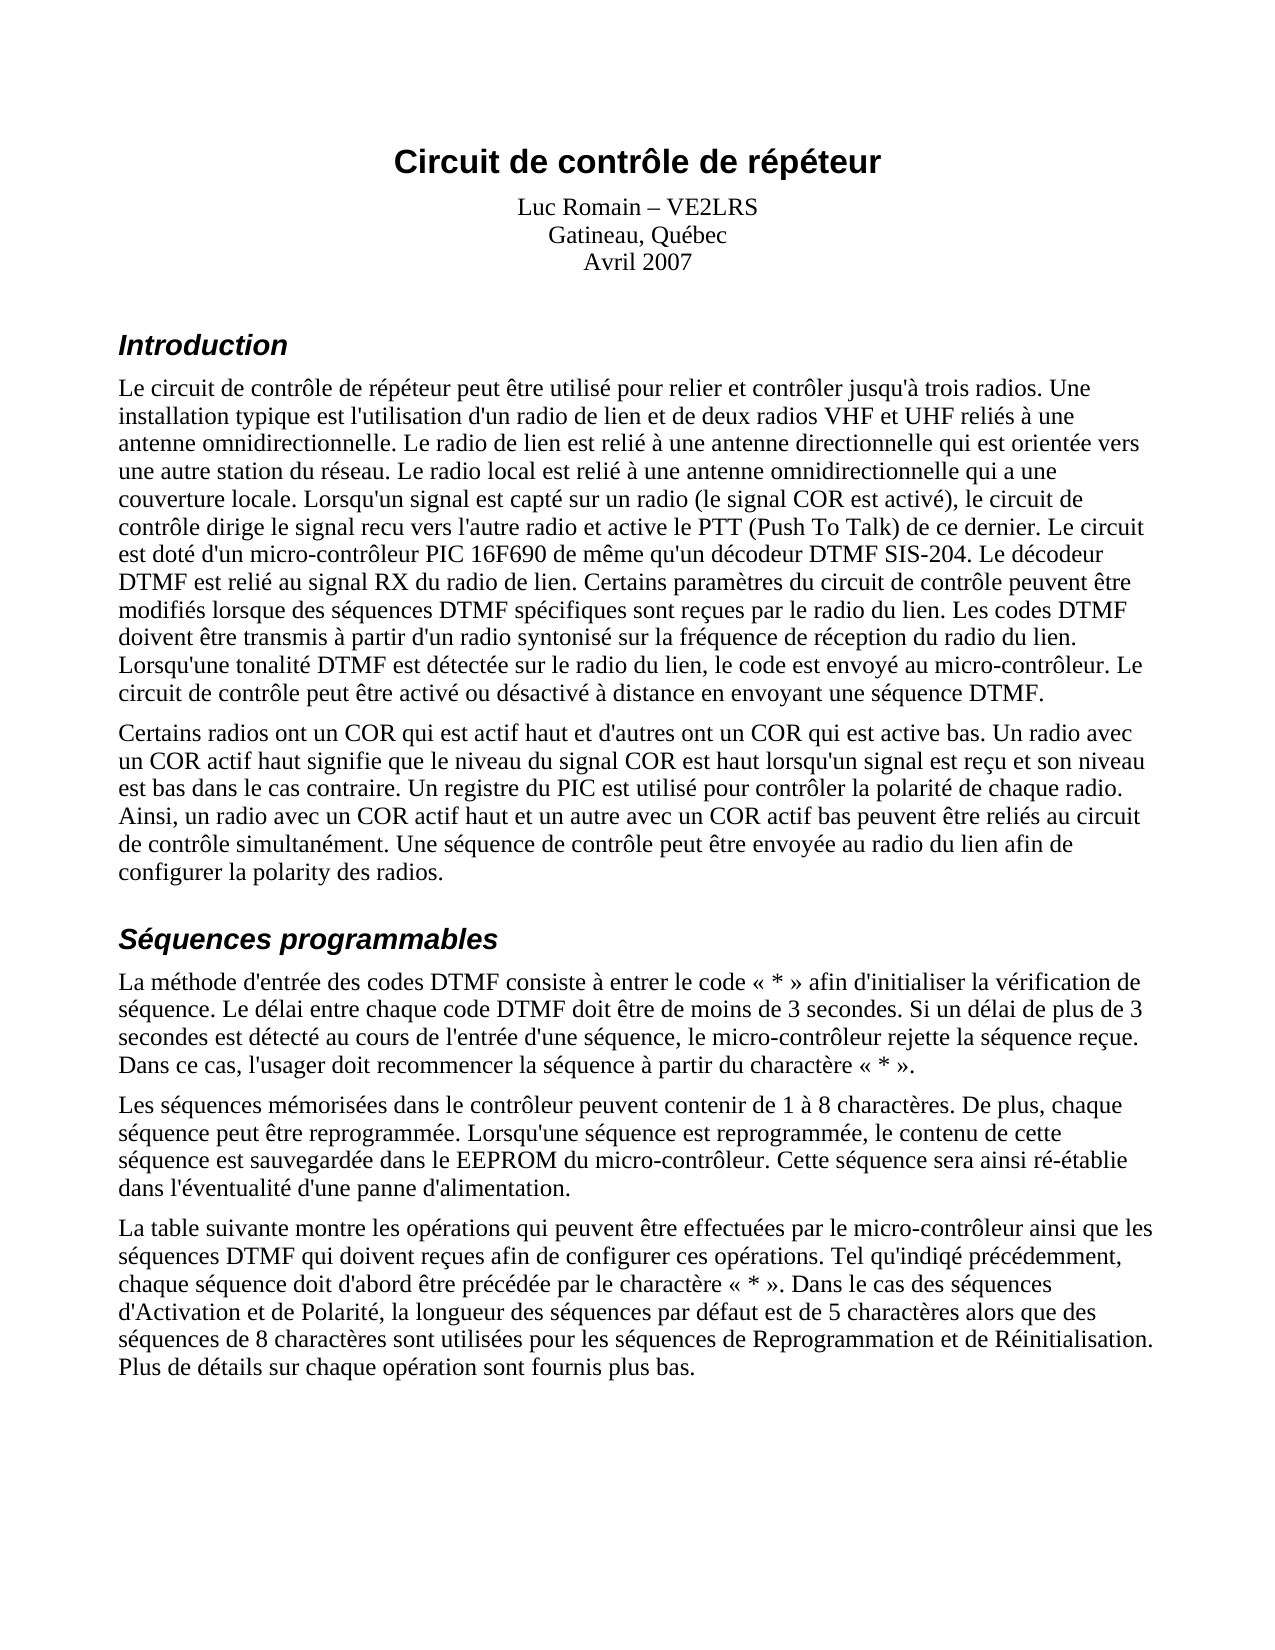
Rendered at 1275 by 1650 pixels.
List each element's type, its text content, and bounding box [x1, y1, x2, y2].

text Gatineau, Québec [118, 221, 1157, 248]
text La table suivante montre les opérations qui peuvent être effectuées par le micro-contrôleur ainsi que les séquences DTMF qui doivent reçues afin de configurer ces opérations. Tel qu'indiqé précédemment, chaque séquence doit d'abord être précédée par le charactère « * ». Dans le cas des séquences d'Activation et de Polarité, la longueur des séquences par défaut est de 5 charactères alors que des séquences de 8 charactères sont utilisées pour les séquences de Reprogrammation et de Réinitialisation. Plus de détails sur chaque opération sont fournis plus bas. [118, 1214, 1157, 1381]
text Le circuit de contrôle de répéteur peut être utilisé pour relier et contrôler jusqu'à trois radios. Une installation typique est l'utilisation d'un radio de lien et de deux radios VHF et UHF reliés à une antenne omnidirectionnelle. Le radio de lien est relié à une antenne directionnelle qui est orientée vers une autre station du réseau. Le radio local est relié à une antenne omnidirectionnelle qui a une couverture locale. Lorsqu'un signal est capté sur un radio (le signal COR est activé), le circuit de contrôle dirige le signal recu vers l'autre radio et active le PTT (Push To Talk) de ce dernier. Le circuit est doté d'un micro-contrôleur PIC 16F690 de même qu'un décodeur DTMF SIS-204. Le décodeur DTMF est relié au signal RX du radio de lien. Certains paramètres du circuit de contrôle peuvent être modifiés lorsque des séquences DTMF spécifiques sont reçues par le radio du lien. Les codes DTMF doivent être transmis à partir d'un radio syntonisé sur la fréquence de réception du radio du lien. Lorsqu'une tonalité DTMF est détectée sur le radio du lien, le code est envoyé au micro-contrôleur. Le circuit de contrôle peut être activé ou désactivé à distance en envoyant une séquence DTMF. [118, 374, 1157, 707]
text La méthode d'entrée des codes DTMF consiste à entrer le code « * » afin d'initialiser la vérification de séquence. Le délai entre chaque code DTMF doit être de moins de 3 secondes. Si un délai de plus de 3 secondes est détecté au cours de l'entrée d'une séquence, le micro-contrôleur rejette la séquence reçue. Dans ce cas, l'usager doit recommencer la séquence à partir du charactère « * ». [118, 968, 1157, 1079]
subtitle Introduction [118, 329, 1157, 362]
text Avril 2007 [118, 248, 1157, 276]
text Luc Romain – VE2LRS [118, 193, 1157, 221]
text Certains radios ont un COR qui est actif haut et d'autres ont un COR qui est active bas. Un radio avec un COR actif haut signifie que le niveau du signal COR est haut lorsqu'un signal est reçu et son niveau est bas dans le cas contraire. Un registre du PIC est utilisé pour contrôler la polarité de chaque radio. Ainsi, un radio avec un COR actif haut et un autre avec un COR actif bas peuvent être reliés au circuit de contrôle simultanément. Une séquence de contrôle peut être envoyée au radio du lien afin de configurer la polarity des radios. [118, 719, 1157, 885]
subtitle Séquences programmables [118, 923, 1157, 955]
subtitle Circuit de contrôle de répéteur [118, 143, 1157, 181]
text Les séquences mémorisées dans le contrôleur peuvent contenir de 1 à 8 charactères. De plus, chaque séquence peut être reprogrammée. Lorsqu'une séquence est reprogrammée, le contenu de cette séquence est sauvegardée dans le EEPROM du micro-contrôleur. Cette séquence sera ainsi ré-établie dans l'éventualité d'une panne d'alimentation. [118, 1091, 1157, 1202]
